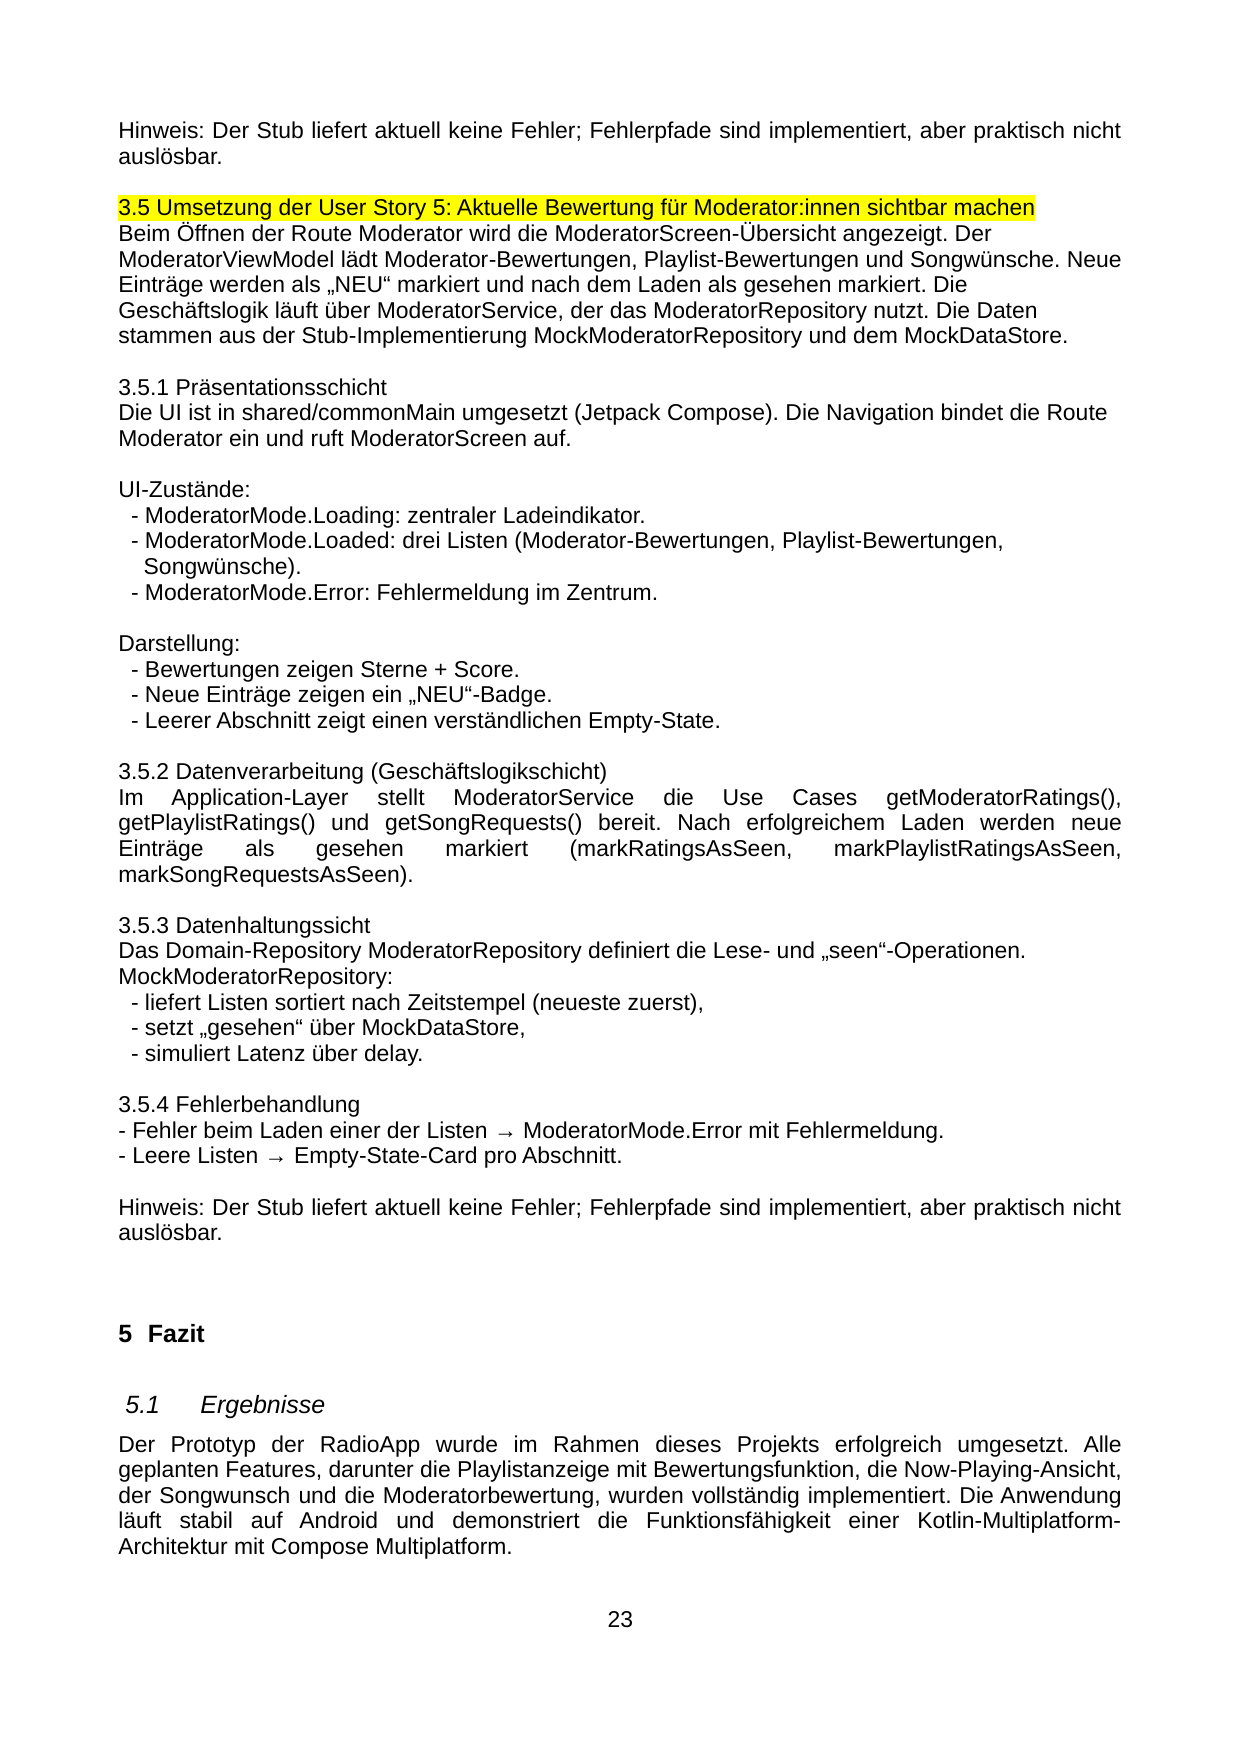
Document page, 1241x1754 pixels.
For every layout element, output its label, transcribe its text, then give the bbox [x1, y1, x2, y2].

text Das Domain‑Repository ModeratorRepository definiert die Lese‑ und „seen“‑Operationen. MockModeratorRepository: [118, 938, 1122, 989]
text Im Application‑Layer stellt ModeratorService die Use Cases getModeratorRatings(), getPlaylistRatings() und getSongRequests() bereit. Nach erfolgreichem Laden werden neue Einträge als gesehen markiert (markRatingsAsSeen, markPlaylistRatingsAsSeen, markSongRequestsAsSeen). [118, 784, 1122, 912]
text - Leere Listen → Empty‑State‑Card pro Abschnitt. [118, 1143, 1122, 1169]
text UI‑Zustände: [118, 451, 1122, 502]
text Darstellung: [118, 605, 1122, 656]
text 3.5.3 Datenhaltungssicht [118, 912, 1122, 938]
text 3.5 Umsetzung der User Story 5: Aktuelle Bewertung für Moderator:innen sichtbar machen Beim Öffnen der Route Moderator wird die ModeratorScreen‑Übersicht angezeigt. Der ModeratorViewModel lädt Moderator‑Bewertungen, Playlist‑Bewertungen und Songwünsche. Neue Einträge werden als „NEU“ markiert und nach dem Laden als gesehen markiert. Die Geschäftslogik läuft über ModeratorService, der das ModeratorRepository nutzt. Die Daten stammen aus der Stub‑Implementierung MockModeratorRepository und dem MockDataStore. 3.5.1 Präsentationsschicht [118, 195, 1122, 400]
text - Bewertungen zeigen Sterne + Score. [118, 656, 1122, 682]
subtitle Fazit [118, 1320, 1122, 1348]
text Songwünsche). [118, 554, 1122, 579]
text - ModeratorMode.Loading: zentraler Ladeindikator. [118, 502, 1122, 528]
text - liefert Listen sortiert nach Zeitstempel (neueste zuerst), [118, 989, 1122, 1015]
text - ModeratorMode.Error: Fehlermeldung im Zentrum. [118, 579, 1122, 605]
text - ModeratorMode.Loaded: drei Listen (Moderator‑Bewertungen, Playlist‑Bewertungen, [118, 528, 1122, 554]
text - simuliert Latenz über delay. [118, 1041, 1122, 1092]
text Hinweis: Der Stub liefert aktuell keine Fehler; Fehlerpfade sind implementiert, aber praktisch nicht auslösbar. [118, 1194, 1122, 1246]
text 3.5.4 Fehlerbehandlung [118, 1092, 1122, 1117]
subtitle Ergebnisse [125, 1391, 1122, 1419]
text - setzt „gesehen“ über MockDataStore, [118, 1015, 1122, 1041]
text Die UI ist in shared/commonMain umgesetzt (Jetpack Compose). Die Navigation bindet die Route Moderator ein und ruft ModeratorScreen auf. [118, 400, 1122, 451]
text Hinweis: Der Stub liefert aktuell keine Fehler; Fehlerpfade sind implementiert, aber praktisch nicht auslösbar. [118, 118, 1122, 195]
text - Neue Einträge zeigen ein „NEU“‑Badge. [118, 682, 1122, 707]
text Der Prototyp der RadioApp wurde im Rahmen dieses Projekts erfolgreich umgesetzt. Alle geplanten Features, darunter die Playlistanzeige mit Bewertungsfunktion, die Now-Playing-Ansicht, der Songwunsch und die Moderatorbewertung, wurden vollständig implementiert. Die Anwendung läuft stabil auf Android und demonstriert die Funktionsfähigkeit einer Kotlin-Multiplatform-Architektur mit Compose Multiplatform. [118, 1431, 1122, 1559]
text - Leerer Abschnitt zeigt einen verständlichen Empty‑State. [118, 707, 1122, 759]
text 3.5.2 Datenverarbeitung (Geschäftslogikschicht) [118, 759, 1122, 784]
text - Fehler beim Laden einer der Listen → ModeratorMode.Error mit Fehlermeldung. [118, 1117, 1122, 1143]
